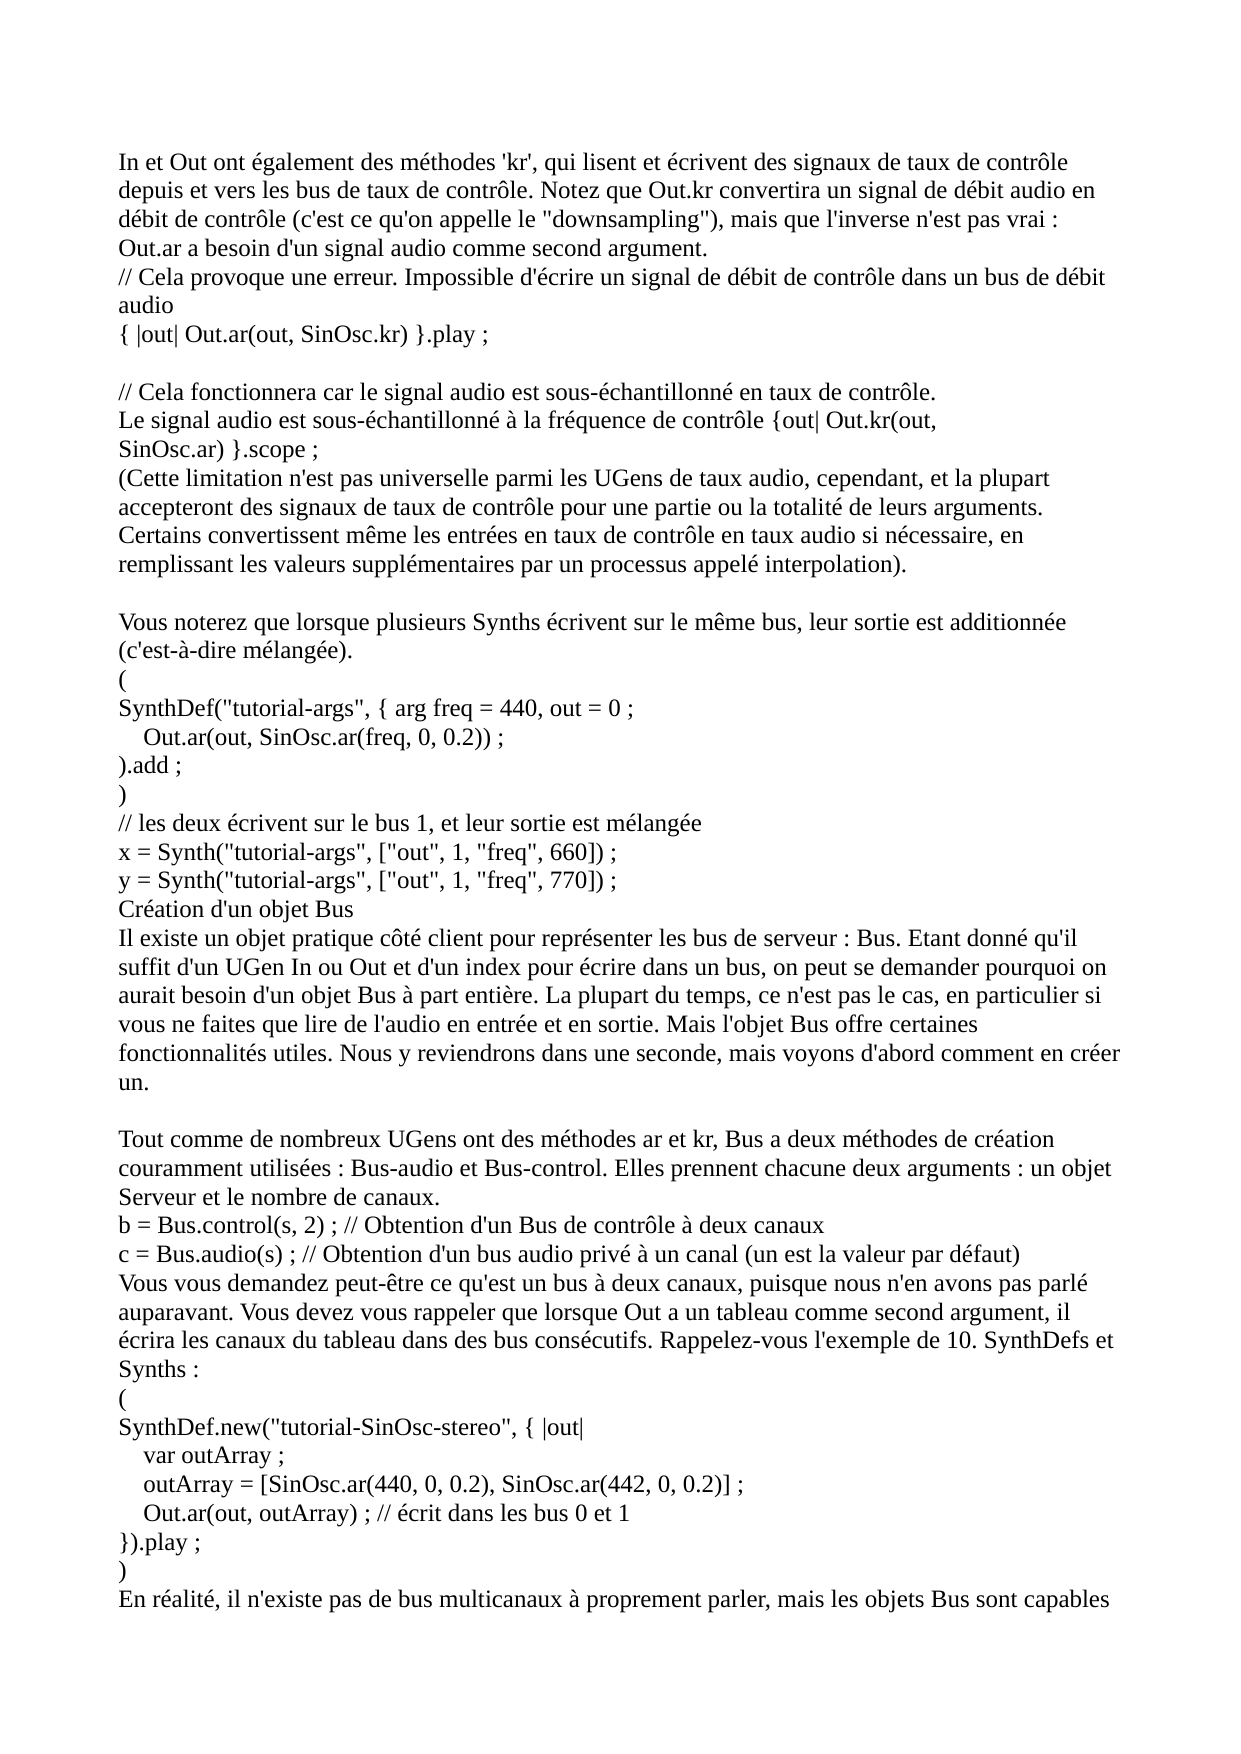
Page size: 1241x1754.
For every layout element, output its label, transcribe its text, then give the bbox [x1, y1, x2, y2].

text In et Out ont également des méthodes 'kr', qui lisent et écrivent des signaux de taux de contrôle depuis et vers les bus de taux de contrôle. Notez que Out.kr convertira un signal de débit audio en débit de contrôle (c'est ce qu'on appelle le "downsampling"), mais que l'inverse n'est pas vrai : Out.ar a besoin d'un signal audio comme second argument. // Cela provoque une erreur. Impossible d'écrire un signal de débit de contrôle dans un bus de débit audio { |out| Out.ar(out, SinOsc.kr) }.play ; // Cela fonctionnera car le signal audio est sous-échantillonné en taux de contrôle. Le signal audio est sous-échantillonné à la fréquence de contrôle {out| Out.kr(out, SinOsc.ar) }.scope ; (Cette limitation n'est pas universelle parmi les UGens de taux audio, cependant, et la plupart accepteront des signaux de taux de contrôle pour une partie ou la totalité de leurs arguments. Certains convertissent même les entrées en taux de contrôle en taux audio si nécessaire, en remplissant les valeurs supplémentaires par un processus appelé interpolation). Vous noterez que lorsque plusieurs Synths écrivent sur le même bus, leur sortie est additionnée (c'est-à-dire mélangée). ( SynthDef("tutorial-args", { arg freq = 440, out = 0 ; Out.ar(out, SinOsc.ar(freq, 0, 0.2)) ; ).add ; ) // les deux écrivent sur le bus 1, et leur sortie est mélangée x = Synth("tutorial-args", ["out", 1, "freq", 660]) ; y = Synth("tutorial-args", ["out", 1, "freq", 770]) ; Création d'un objet Bus Il existe un objet pratique côté client pour représenter les bus de serveur : Bus. Etant donné qu'il suffit d'un UGen In ou Out et d'un index pour écrire dans un bus, on peut se demander pourquoi on aurait besoin d'un objet Bus à part entière. La plupart du temps, ce n'est pas le cas, en particulier si vous ne faites que lire de l'audio en entrée et en sortie. Mais l'objet Bus offre certaines fonctionnalités utiles. Nous y reviendrons dans une seconde, mais voyons d'abord comment en créer un. Tout comme de nombreux UGens ont des méthodes ar et kr, Bus a deux méthodes de création couramment utilisées : Bus-audio et Bus-control. Elles prennent chacune deux arguments : un objet Serveur et le nombre de canaux. b = Bus.control(s, 2) ; // Obtention d'un Bus de contrôle à deux canaux c = Bus.audio(s) ; // Obtention d'un bus audio privé à un canal (un est la valeur par défaut) Vous vous demandez peut-être ce qu'est un bus à deux canaux, puisque nous n'en avons pas parlé auparavant. Vous devez vous rappeler que lorsque Out a un tableau comme second argument, il écrira les canaux du tableau dans des bus consécutifs. Rappelez-vous l'exemple de 10. SynthDefs et Synths : ( SynthDef.new("tutorial-SinOsc-stereo", { |out| var outArray ; outArray = [SinOsc.ar(440, 0, 0.2), SinOsc.ar(442, 0, 0.2)] ; Out.ar(out, outArray) ; // écrit dans les bus 0 et 1 }).play ; ) En réalité, il n'existe pas de bus multicanaux à proprement parler, mais les objets Bus sont capables [118, 118, 1122, 1613]
